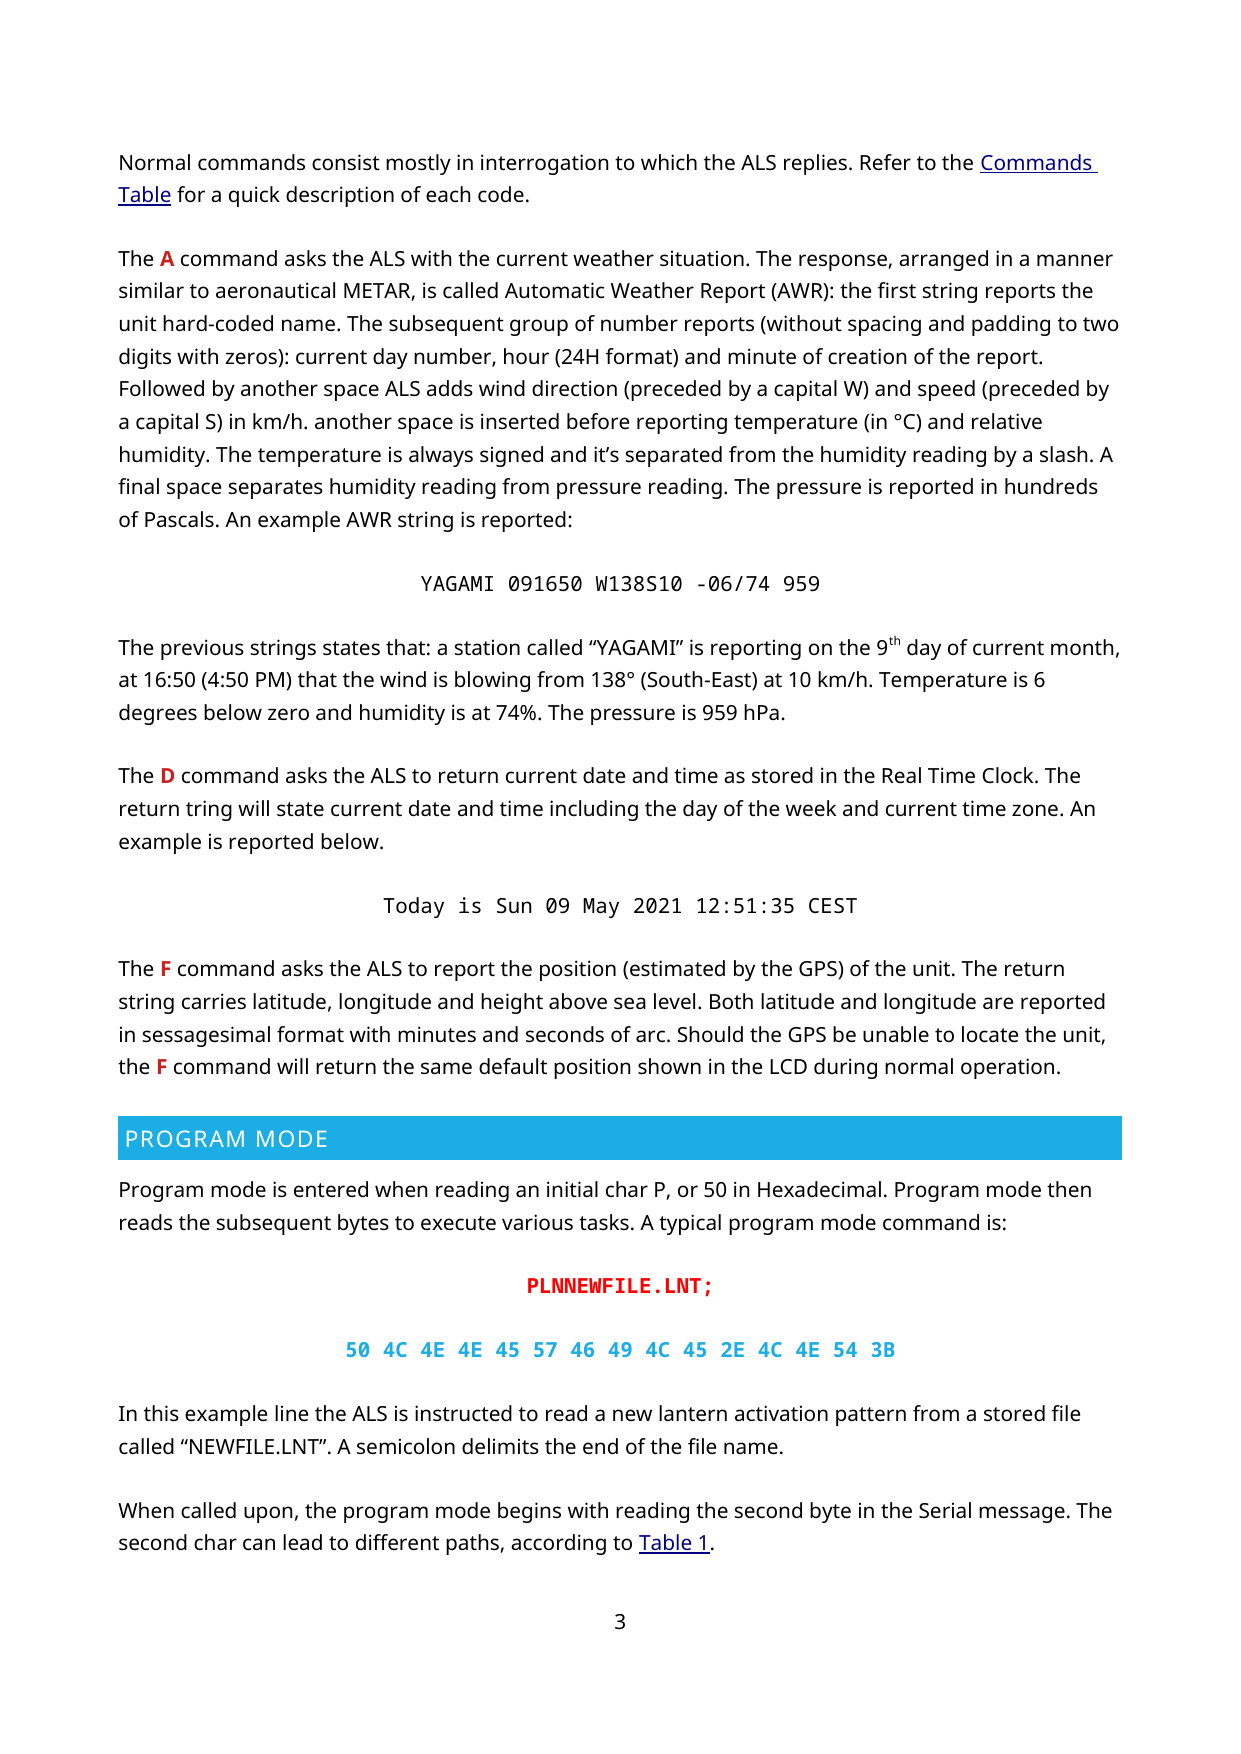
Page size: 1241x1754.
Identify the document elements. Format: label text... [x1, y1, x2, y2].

text When called upon, the program mode begins with reading the second byte in the Serial message. The second char can lead to different paths, according to Table 1. [118, 1496, 1122, 1557]
text In this example line the ALS is instructed to read a new lantern activation pattern from a stored file called “NEWFILE.LNT”. A semicolon delimits the end of the file name. [118, 1399, 1122, 1460]
text YAGAMI 091650 W138S10 -06/74 959 [118, 569, 1122, 597]
text The previous strings states that: a station called “YAGAMI” is reporting on the 9th day of current month, at 16:50 (4:50 PM) that the wind is blowing from 138° (South-East) at 10 km/h. Temperature is 6 degrees below zero and humidity is at 74%. The pressure is 959 hPa. [118, 633, 1122, 726]
subtitle Program mode [124, 1123, 1116, 1154]
text Normal commands consist mostly in interrogation to which the ALS replies. Refer to the Commands Table for a quick description of each code. [118, 148, 1122, 209]
text PLNNEWFILE.LNT; [118, 1272, 1122, 1300]
text The A command asks the ALS with the current weather situation. The response, arranged in a manner similar to aeronautical METAR, is called Automatic Weather Report (AWR): the first string reports the unit hard-coded name. The subsequent group of number reports (without spacing and padding to two digits with zeros): current day number, hour (24H format) and minute of creation of the report. Followed by another space ALS adds wind direction (preceded by a capital W) and speed (preceded by a capital S) in km/h. another space is inserted before reporting temperature (in °C) and relative humidity. The temperature is always signed and it’s separated from the humidity reading by a slash. A final space separates humidity reading from pressure reading. The pressure is reported in hundreds of Pascals. An example AWR string is reported: [118, 244, 1122, 533]
text The F command asks the ALS to report the position (estimated by the GPS) of the unit. The return string carries latitude, longitude and height above sea level. Both latitude and longitude are reported in sessagesimal format with minutes and seconds of arc. Should the GPS be unable to locate the unit, the F command will return the same default position shown in the LCD during normal operation. [118, 954, 1122, 1081]
text Program mode is entered when reading an initial char P, or 50 in Hexadecimal. Program mode then reads the subsequent bytes to execute various tasks. A typical program mode command is: [118, 1175, 1122, 1236]
text 50 4C 4E 4E 45 57 46 49 4C 45 2E 4C 4E 54 3B [118, 1335, 1122, 1364]
text Today is Sun 09 May 2021 12:51:35 CEST [118, 891, 1122, 919]
text The D command asks the ALS to return current date and time as stored in the Real Time Clock. The return tring will state current date and time including the day of the week and current time zone. An example is reported below. [118, 762, 1122, 855]
